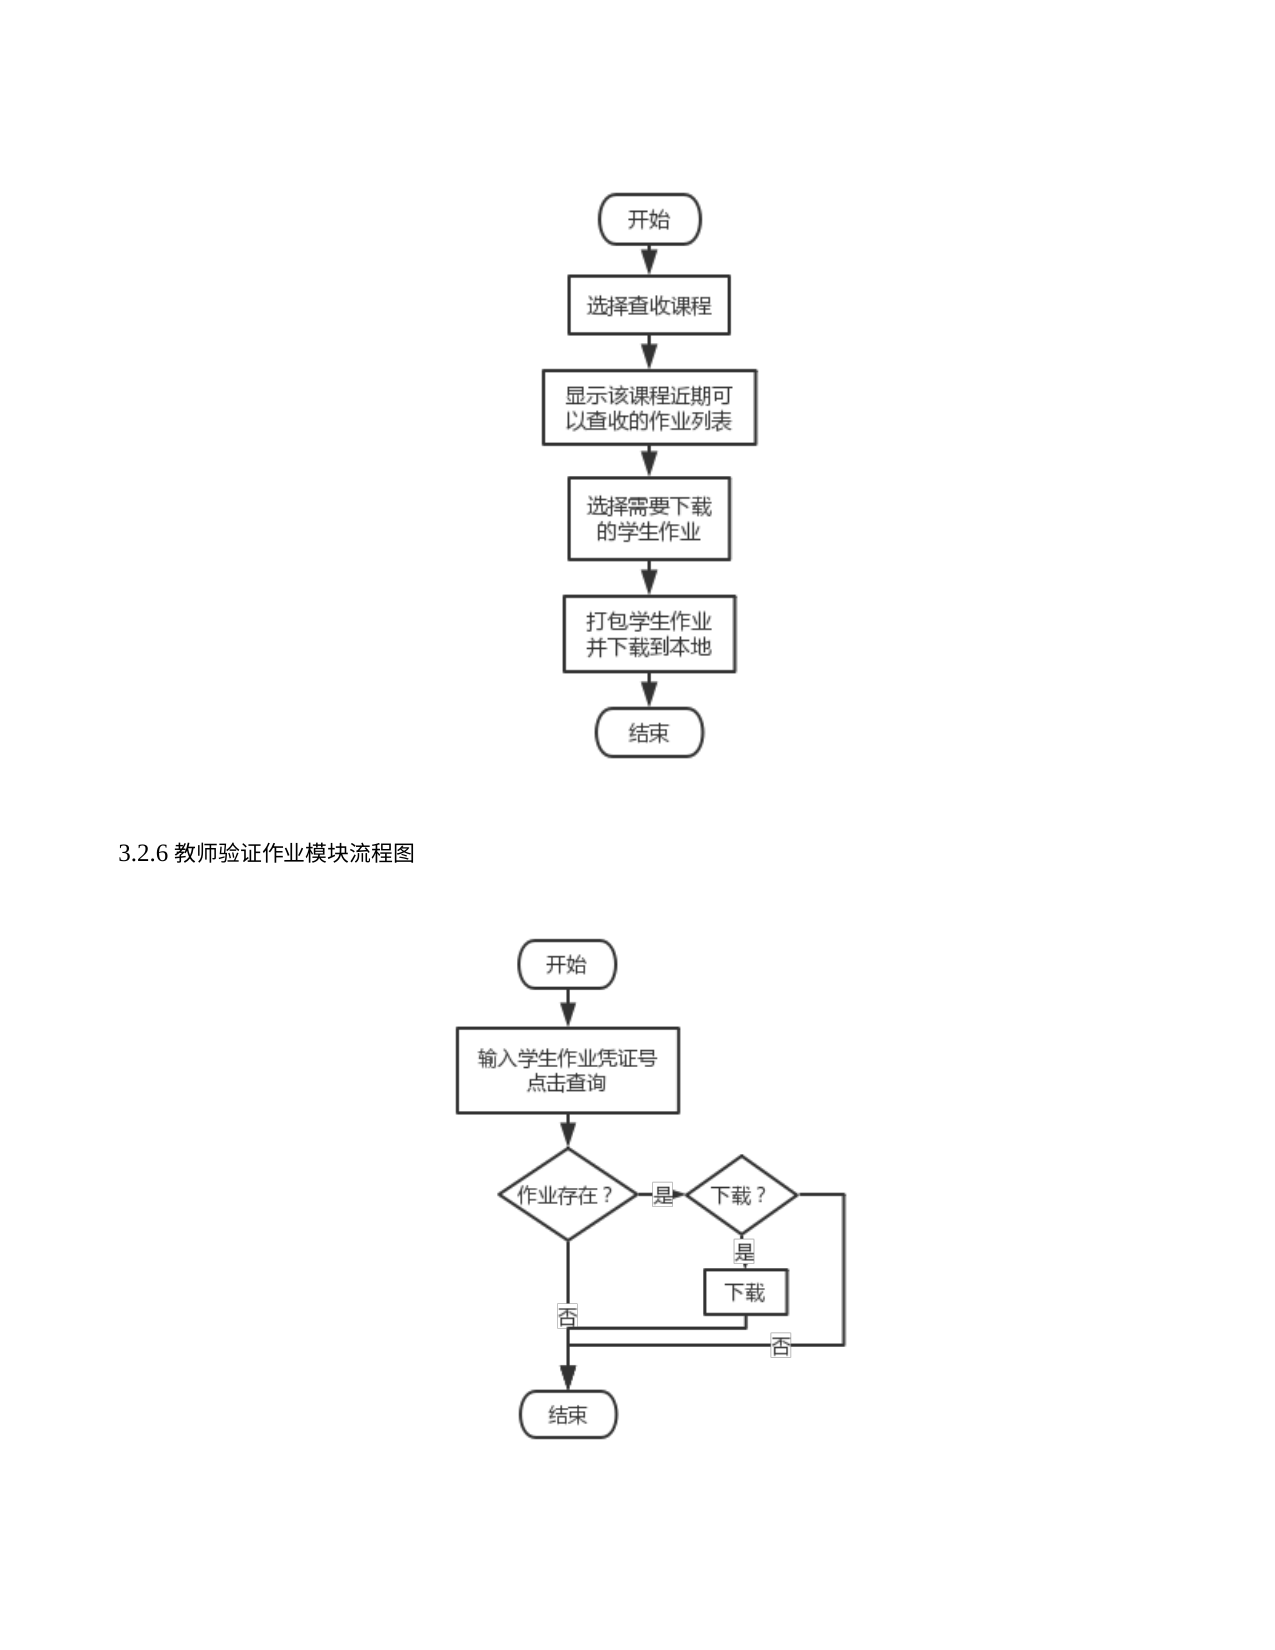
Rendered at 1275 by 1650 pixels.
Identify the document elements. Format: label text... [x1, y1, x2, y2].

picture [384, 867, 891, 1487]
text 3.2.6 教师验证作业模块流程图 [118, 836, 1157, 868]
picture [467, 118, 808, 808]
